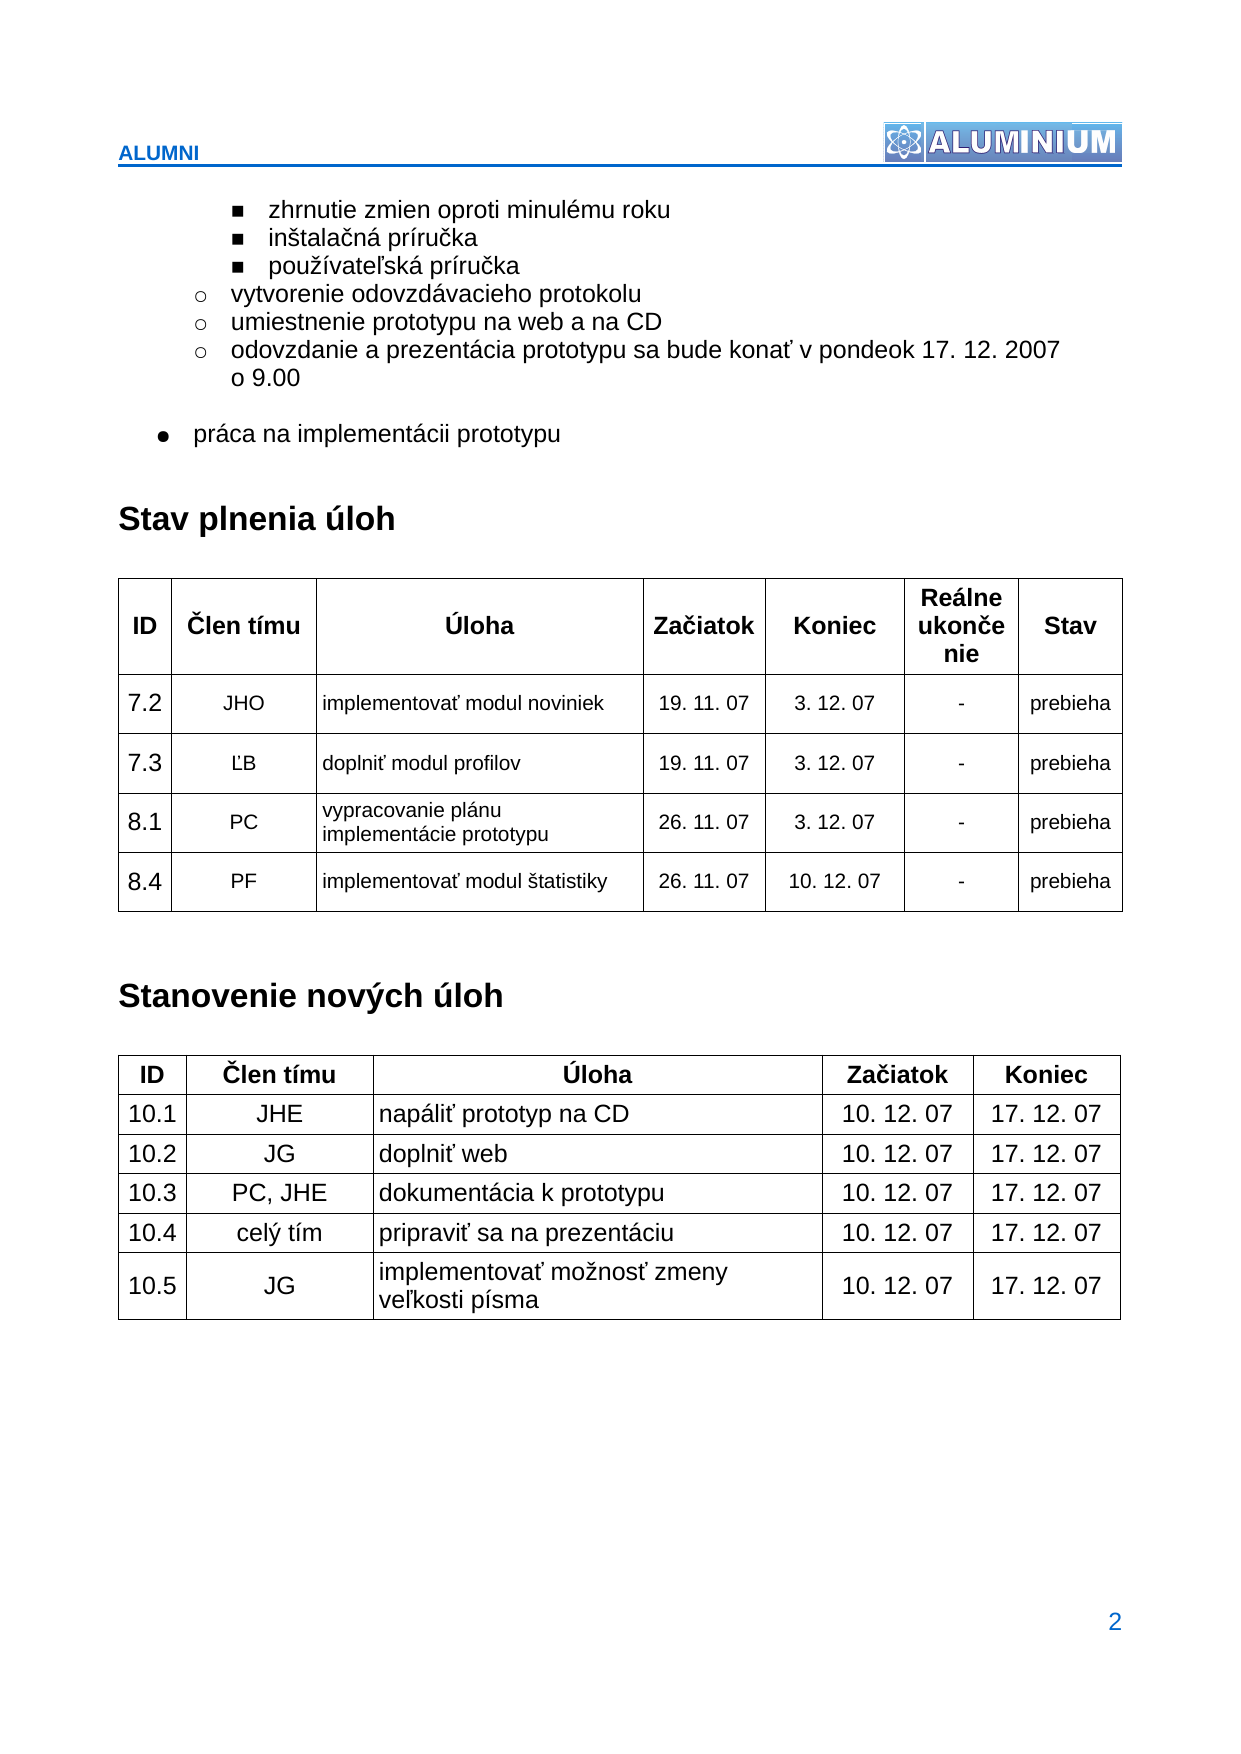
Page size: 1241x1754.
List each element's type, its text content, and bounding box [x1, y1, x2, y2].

table_cell 10. 12. 07 [766, 853, 904, 911]
table_cell 10.4 [119, 1214, 186, 1252]
table_header Reálne ukončenie [905, 579, 1018, 673]
table_cell prebieha [1019, 853, 1122, 911]
table_cell 19. 11. 07 [644, 734, 765, 792]
table_cell 10. 12. 07 [823, 1135, 973, 1173]
table_cell 17. 12. 07 [974, 1253, 1120, 1319]
table_header Úloha [317, 579, 643, 673]
table_cell 10.2 [119, 1135, 186, 1173]
list práca na implementácii prototypu [156, 419, 1122, 447]
table_cell prebieha [1019, 675, 1122, 733]
table_cell pripraviť sa na prezentáciu [374, 1214, 822, 1252]
table_cell JG [187, 1253, 373, 1319]
table_cell 10. 12. 07 [823, 1214, 973, 1252]
table_cell ĽB [172, 734, 316, 792]
table_cell doplniť modul profilov [317, 734, 643, 792]
table_cell 10.5 [119, 1253, 186, 1319]
table_cell implementovať modul štatistiky [317, 853, 643, 911]
table_cell 7.3 [119, 734, 171, 792]
table_cell prebieha [1019, 794, 1122, 852]
table_cell 10. 12. 07 [823, 1174, 973, 1212]
table_cell 17. 12. 07 [974, 1135, 1120, 1173]
table_cell 3. 12. 07 [766, 734, 904, 792]
table_cell 7.2 [119, 675, 171, 733]
table_cell JHE [187, 1095, 373, 1133]
table_header Člen tímu [172, 579, 316, 673]
table_cell napáliť prototyp na CD [374, 1095, 822, 1133]
table_cell vypracovanie plánu implementácie prototypu [317, 794, 643, 852]
table_cell JHO [172, 675, 316, 733]
table_header Úloha [374, 1056, 822, 1094]
table_cell 10. 12. 07 [823, 1095, 973, 1133]
table_cell 26. 11. 07 [644, 853, 765, 911]
table_cell 17. 12. 07 [974, 1214, 1120, 1252]
table_cell 19. 11. 07 [644, 675, 765, 733]
table_cell PC [172, 794, 316, 852]
table_header Začiatok [823, 1056, 973, 1094]
table_cell doplniť web [374, 1135, 822, 1173]
table_header Začiatok [644, 579, 765, 673]
list odovzdanie a prezentácia prototypu sa bude konať v pondeok 17. 12. 2007 o 9.00 [193, 336, 1122, 419]
table_cell dokumentácia k prototypu [374, 1174, 822, 1212]
table_cell implementovať modul noviniek [317, 675, 643, 733]
list inštalačná príručka [231, 224, 1122, 252]
table_cell prebieha [1019, 734, 1122, 792]
list vytvorenie odovzdávacieho protokolu [193, 280, 1122, 308]
table_cell 3. 12. 07 [766, 794, 904, 852]
table_cell 10. 12. 07 [823, 1253, 973, 1319]
table_cell 8.4 [119, 853, 171, 911]
table_header Stav [1019, 579, 1122, 673]
list umiestnenie prototypu na web a na CD [193, 308, 1122, 336]
table_cell 10.1 [119, 1095, 186, 1133]
subtitle Stav plnenia úloh [118, 500, 1122, 538]
table_cell PF [172, 853, 316, 911]
table_cell - [905, 794, 1018, 852]
table_header Koniec [766, 579, 904, 673]
table_cell 3. 12. 07 [766, 675, 904, 733]
table_header Člen tímu [187, 1056, 373, 1094]
table_cell 10.3 [119, 1174, 186, 1212]
table_cell JG [187, 1135, 373, 1173]
table_header ID [119, 1056, 186, 1094]
list zhrnutie zmien oproti minulému roku [231, 196, 1122, 224]
table_header Koniec [974, 1056, 1120, 1094]
table_cell 17. 12. 07 [974, 1095, 1120, 1133]
table_cell - [905, 853, 1018, 911]
table_cell 8.1 [119, 794, 171, 852]
table_cell celý tím [187, 1214, 373, 1252]
table_header ID [119, 579, 171, 673]
table_cell 17. 12. 07 [974, 1174, 1120, 1212]
subtitle Stanovenie nových úloh [118, 977, 1122, 1014]
table_cell - [905, 675, 1018, 733]
table_cell - [905, 734, 1018, 792]
list používateľská príručka [231, 252, 1122, 280]
table_cell implementovať možnosť zmeny veľkosti písma [374, 1253, 822, 1319]
table_cell 26. 11. 07 [644, 794, 765, 852]
table_cell PC, JHE [187, 1174, 373, 1212]
